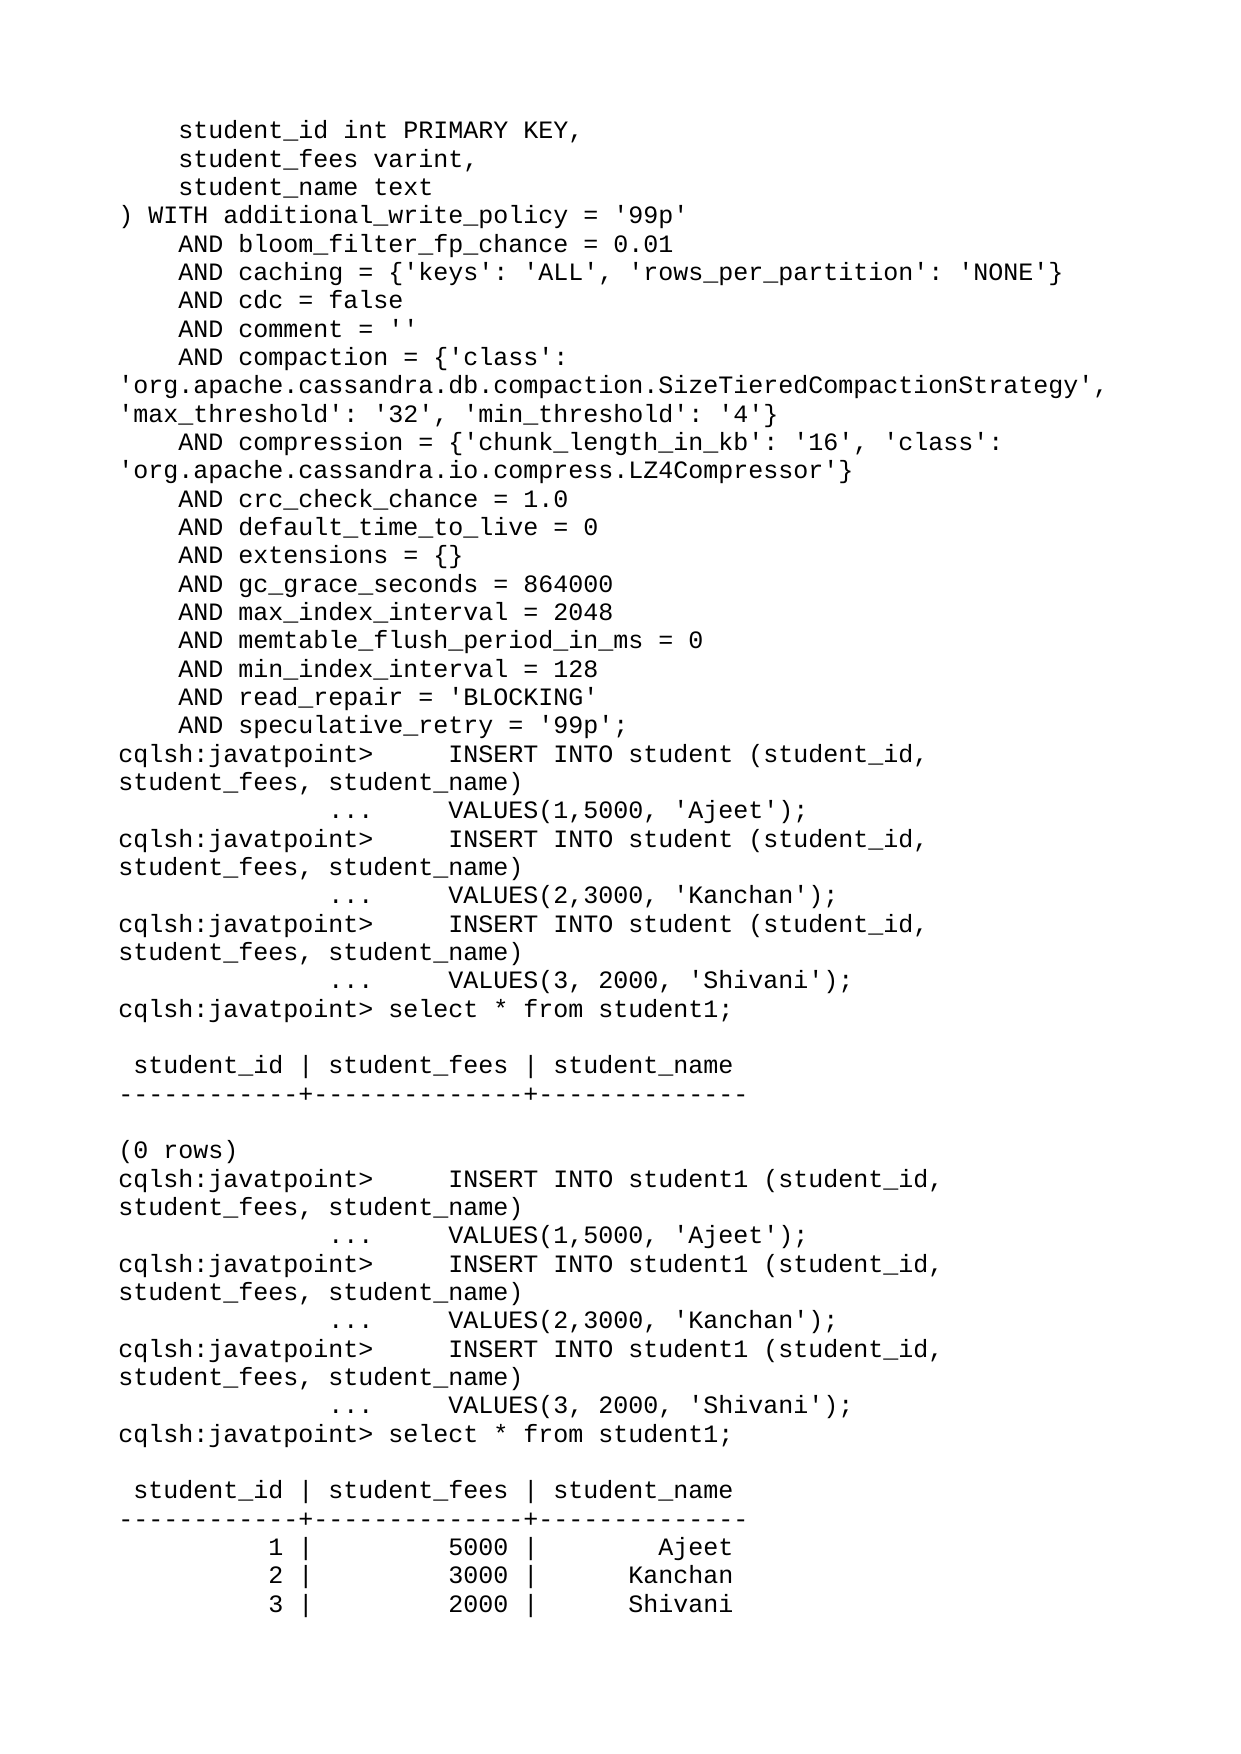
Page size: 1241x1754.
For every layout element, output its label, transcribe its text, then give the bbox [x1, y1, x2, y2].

text AND max_index_interval = 2048 [118, 600, 1122, 628]
text ------------+--------------+-------------- [118, 1506, 1122, 1535]
text 2 | 3000 | Kanchan [118, 1563, 1122, 1591]
text AND cdc = false [118, 288, 1122, 316]
text AND memtable_flush_period_in_ms = 0 [118, 628, 1122, 656]
text student_id | student_fees | student_name [118, 1053, 1122, 1081]
text ------------+--------------+-------------- [118, 1081, 1122, 1110]
text cqlsh:javatpoint> INSERT INTO student (student_id, student_fees, student_name) [118, 826, 1122, 883]
text cqlsh:javatpoint> select * from student1; [118, 996, 1122, 1025]
text ... VALUES(3, 2000, 'Shivani'); [118, 968, 1122, 996]
text cqlsh:javatpoint> INSERT INTO student1 (student_id, student_fees, student_name) [118, 1336, 1122, 1393]
text student_fees varint, [118, 146, 1122, 175]
text AND default_time_to_live = 0 [118, 515, 1122, 543]
text cqlsh:javatpoint> select * from student1; [118, 1421, 1122, 1450]
text AND min_index_interval = 128 [118, 656, 1122, 685]
text AND compression = {'chunk_length_in_kb': '16', 'class': 'org.apache.cassandra.io.compress.LZ4Compressor'} [118, 430, 1122, 486]
text ... VALUES(1,5000, 'Ajeet'); [118, 1223, 1122, 1251]
text cqlsh:javatpoint> INSERT INTO student1 (student_id, student_fees, student_name) [118, 1166, 1122, 1223]
text cqlsh:javatpoint> INSERT INTO student (student_id, student_fees, student_name) [118, 911, 1122, 968]
text AND comment = '' [118, 316, 1122, 345]
text (0 rows) [118, 1138, 1122, 1166]
text AND read_repair = 'BLOCKING' [118, 685, 1122, 713]
text AND crc_check_chance = 1.0 [118, 486, 1122, 515]
text student_name text [118, 175, 1122, 203]
text cqlsh:javatpoint> INSERT INTO student1 (student_id, student_fees, student_name) [118, 1251, 1122, 1308]
text ... VALUES(1,5000, 'Ajeet'); [118, 798, 1122, 826]
text ) WITH additional_write_policy = '99p' [118, 203, 1122, 231]
text AND speculative_retry = '99p'; [118, 713, 1122, 741]
text AND caching = {'keys': 'ALL', 'rows_per_partition': 'NONE'} [118, 260, 1122, 288]
text AND bloom_filter_fp_chance = 0.01 [118, 231, 1122, 260]
text cqlsh:javatpoint> INSERT INTO student (student_id, student_fees, student_name) [118, 741, 1122, 798]
text student_id | student_fees | student_name [118, 1478, 1122, 1506]
text AND gc_grace_seconds = 864000 [118, 571, 1122, 600]
text 1 | 5000 | Ajeet [118, 1535, 1122, 1563]
text ... VALUES(3, 2000, 'Shivani'); [118, 1393, 1122, 1421]
text ... VALUES(2,3000, 'Kanchan'); [118, 1308, 1122, 1336]
text 3 | 2000 | Shivani [118, 1591, 1122, 1620]
text student_id int PRIMARY KEY, [118, 118, 1122, 146]
text AND extensions = {} [118, 543, 1122, 571]
text AND compaction = {'class': 'org.apache.cassandra.db.compaction.SizeTieredCompactionStrategy', 'max_threshold': '32', 'min_threshold': '4'} [118, 345, 1122, 430]
text ... VALUES(2,3000, 'Kanchan'); [118, 883, 1122, 911]
